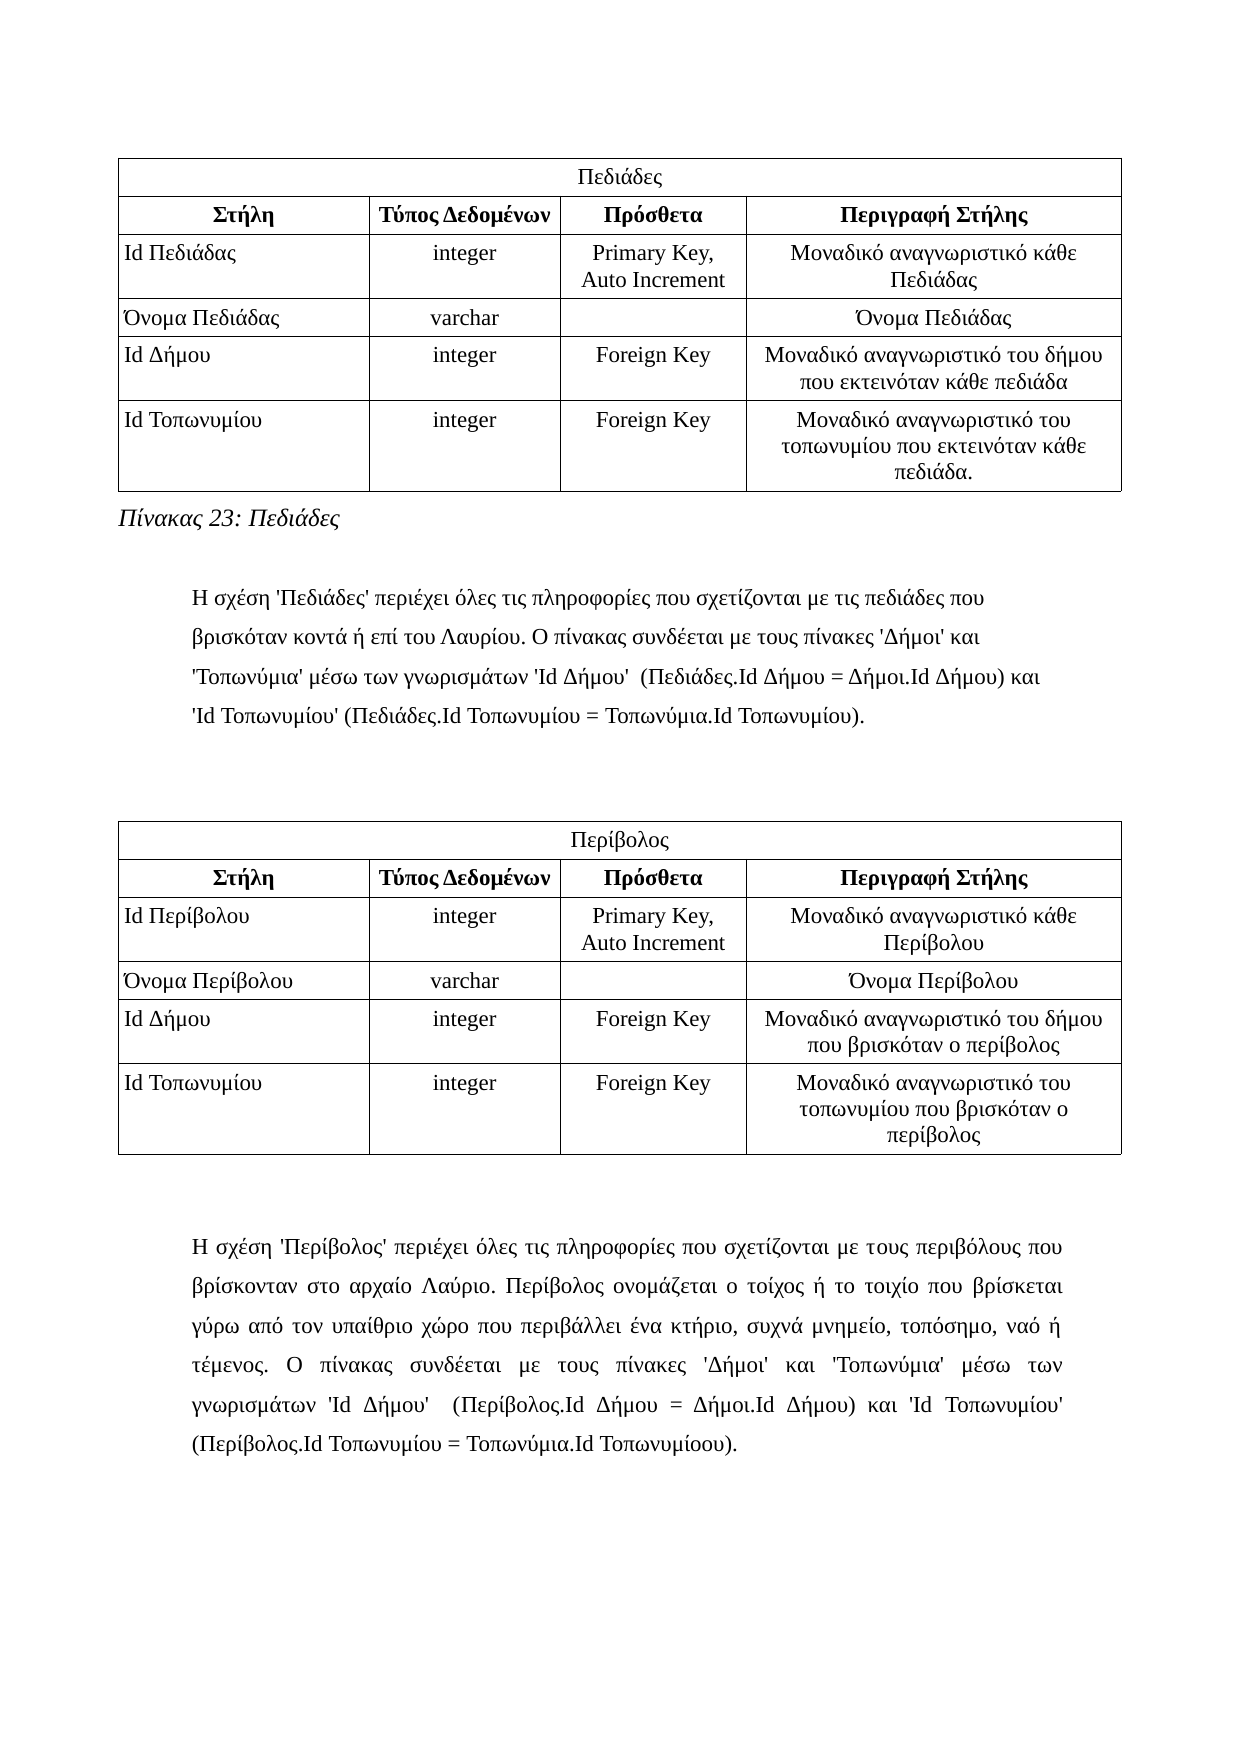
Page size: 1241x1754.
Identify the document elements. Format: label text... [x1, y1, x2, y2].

table_cell integer [370, 898, 560, 961]
text Η σχέση 'Περίβολος' περιέχει όλες τις πληροφορίες που σχετίζονται με τους περιβόλους που βρίσκονταν στο αρχαίο Λαύριο. Περίβολος ονομάζεται ο τοίχος ή το τοιχίο που βρίσκεται γύρω από τον υπαίθριο χώρο που περιβάλλει ένα κτήριο, συχνά μνημείο, τοπόσημο, ναό ή τέμενος. Ο πίνακας συνδέεται με τους πίνακες 'Δήμοι' και 'Τοπωνύμια' μέσω των γνωρισμάτων 'Id Δήμου' (Περίβολος.Id Δήμου = Δήμοι.Id Δήμου) και 'Id Τοπωνυμίου' (Περίβολος.Id Τοπωνυμίου = Τοπωνύμια.Id Τοπωνυμίοου). [192, 1233, 1063, 1456]
table_cell Foreign Key [561, 1000, 746, 1063]
text Πίνακας 23: Πεδιάδες [118, 503, 1122, 532]
table_cell Id Τοπωνυμίου [119, 401, 369, 491]
table_cell Μοναδικό αναγνωριστικό του τοπωνυμίου που βρισκόταν ο περίβολος [747, 1064, 1121, 1154]
table_cell Πρόσθετα [561, 197, 746, 233]
table_cell Μοναδικό αναγνωριστικό του δήμου που βρισκόταν ο περίβολος [747, 1000, 1121, 1063]
table_cell integer [370, 235, 560, 298]
table_cell Id Περίβολου [119, 898, 369, 961]
table_cell Τύπος Δεδομένων [370, 860, 560, 897]
table_cell Foreign Key [561, 337, 746, 400]
table_cell integer [370, 1000, 560, 1063]
table_cell integer [370, 1064, 560, 1154]
table_cell Περιγραφή Στήλης [747, 197, 1121, 233]
table_cell Περιγραφή Στήλης [747, 860, 1121, 897]
text Η σχέση 'Πεδιάδες' περιέχει όλες τις πληροφορίες που σχετίζονται με τις πεδιάδες που βρισκόταν κοντά ή επί του Λαυρίου. Ο πίνακας συνδέεται με τους πίνακες 'Δήμοι' και 'Τοπωνύμια' μέσω των γνωρισμάτων 'Id Δήμου' (Πεδιάδες.Id Δήμου = Δήμοι.Id Δήμου) και 'Id Τοπωνυμίου' (Πεδιάδες.Id Τοπωνυμίου = Τοπωνύμια.Id Τοπωνυμίου). [192, 584, 1063, 729]
table_cell Μοναδικό αναγνωριστικό κάθε Περίβολου [747, 898, 1121, 961]
table_cell Τύπος Δεδομένων [370, 197, 560, 233]
table_cell Στήλη [119, 860, 369, 897]
table_header Πεδιάδες [119, 159, 1121, 196]
table_cell Όνομα Πεδιάδας [119, 299, 369, 336]
table_cell Primary Key, Auto Increment [561, 898, 746, 961]
table_cell Πρόσθετα [561, 860, 746, 897]
table_cell varchar [370, 299, 560, 336]
table_cell Όνομα Περίβολου [747, 962, 1121, 999]
table_cell Στήλη [119, 197, 369, 233]
table_cell Όνομα Πεδιάδας [747, 299, 1121, 336]
table_cell Id Πεδιάδας [119, 235, 369, 298]
table_cell Foreign Key [561, 1064, 746, 1154]
table_cell Id Δήμου [119, 1000, 369, 1063]
table_cell Μοναδικό αναγνωριστικό του δήμου που εκτεινόταν κάθε πεδιάδα [747, 337, 1121, 400]
table_cell Primary Key, Auto Increment [561, 235, 746, 298]
table_cell [561, 299, 746, 336]
table_cell varchar [370, 962, 560, 999]
table_cell Id Δήμου [119, 337, 369, 400]
table_cell Μοναδικό αναγνωριστικό κάθε Πεδιάδας [747, 235, 1121, 298]
table_cell Id Τοπωνυμίου [119, 1064, 369, 1154]
table_header Περίβολος [119, 822, 1121, 859]
table_cell [561, 962, 746, 999]
table_cell Όνομα Περίβολου [119, 962, 369, 999]
table_cell Μοναδικό αναγνωριστικό του τοπωνυμίου που εκτεινόταν κάθε πεδιάδα. [747, 401, 1121, 491]
table_cell Foreign Key [561, 401, 746, 491]
table_cell integer [370, 401, 560, 491]
table_cell integer [370, 337, 560, 400]
